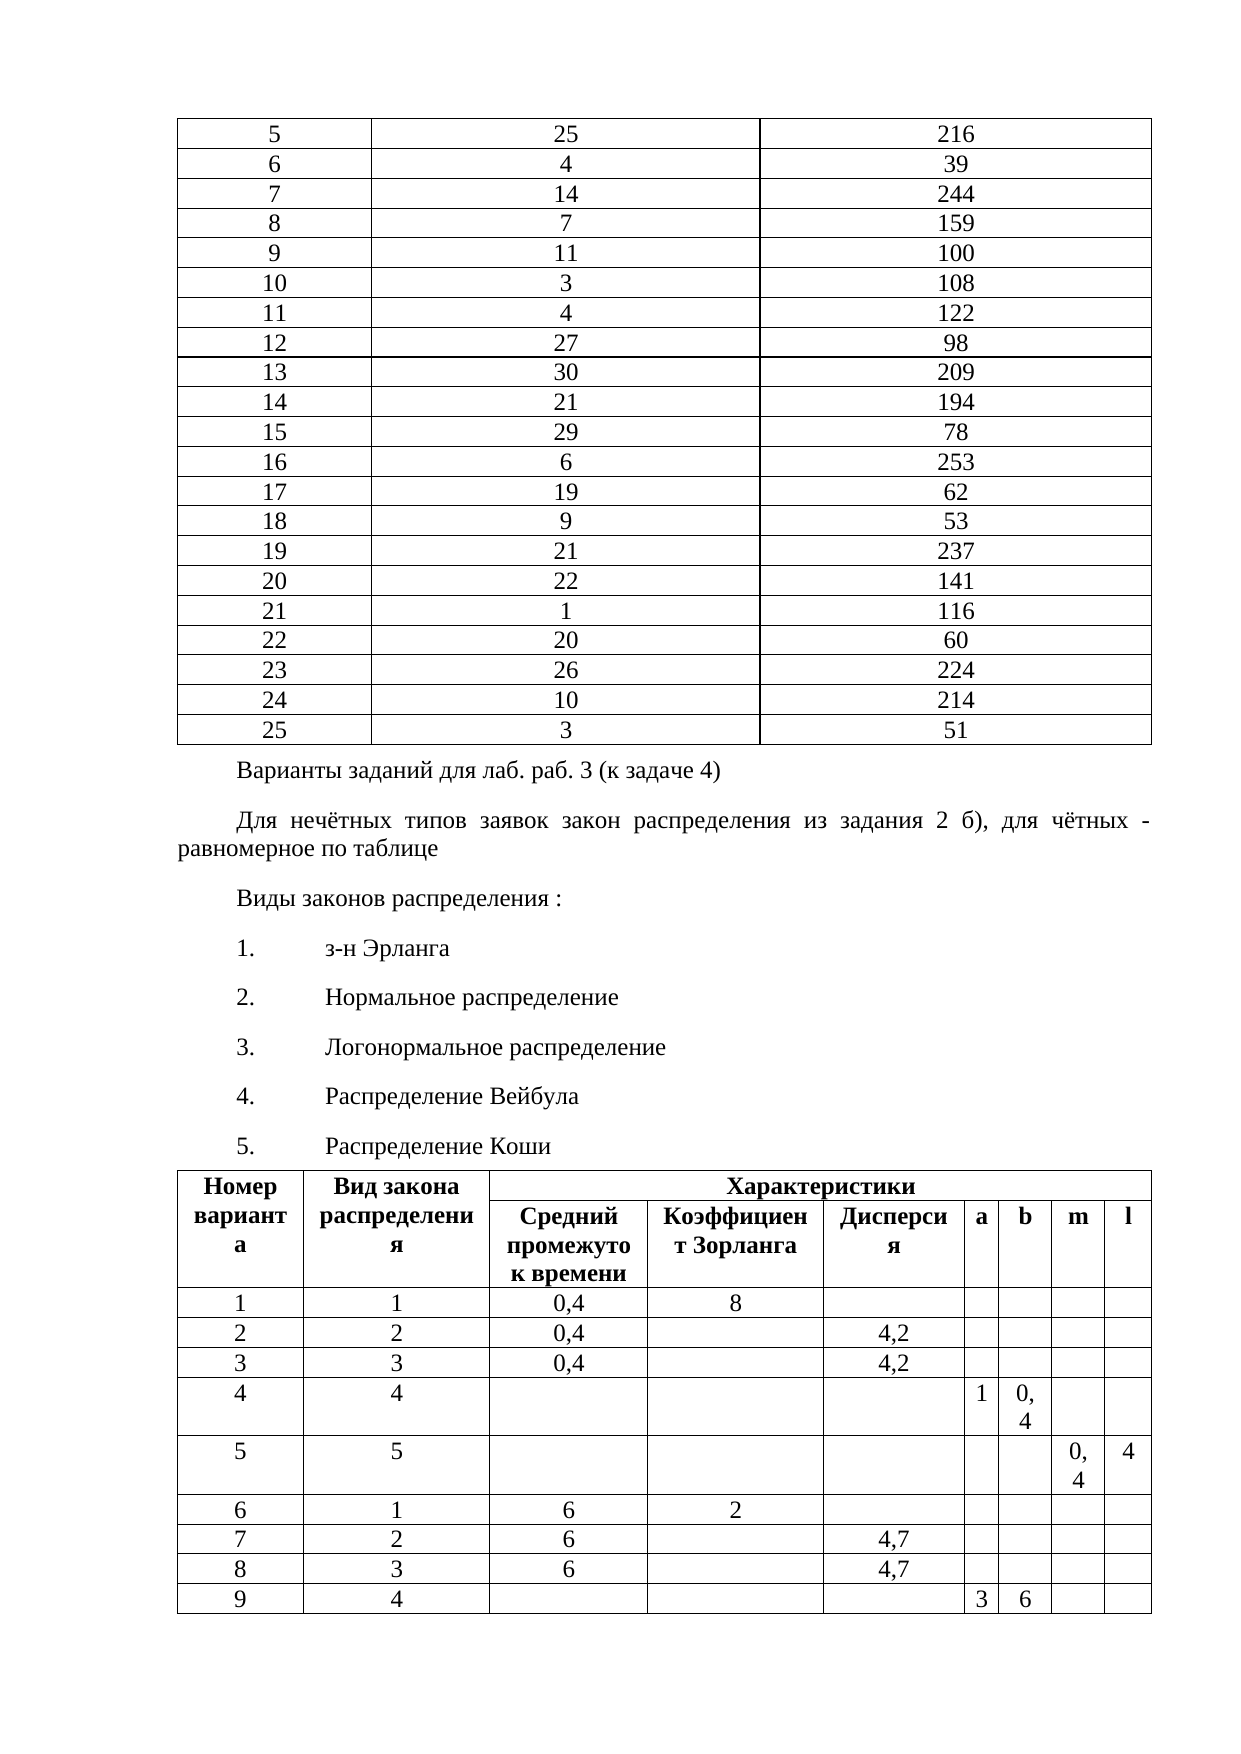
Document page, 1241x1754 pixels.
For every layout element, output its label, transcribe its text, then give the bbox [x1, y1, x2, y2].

table_cell 0,4 [490, 1288, 647, 1317]
table_cell 3 [372, 715, 759, 744]
table_cell [965, 1318, 998, 1347]
table_cell [999, 1348, 1051, 1377]
table_cell 8 [648, 1288, 823, 1317]
table_cell 1 [178, 1288, 303, 1317]
table_cell 27 [372, 328, 759, 356]
table_cell 21 [372, 536, 759, 565]
table_cell [1105, 1378, 1151, 1435]
table_cell 122 [761, 298, 1151, 327]
table_cell 0,4 [999, 1378, 1051, 1435]
table_cell 8 [178, 209, 371, 237]
table_cell 60 [761, 626, 1151, 654]
table_cell 108 [761, 268, 1151, 297]
table_cell 5 [304, 1436, 489, 1494]
table_cell 6 [178, 1495, 303, 1523]
table_cell [648, 1348, 823, 1377]
table_cell [965, 1348, 998, 1377]
table_cell 159 [761, 209, 1151, 237]
table_cell 214 [761, 685, 1151, 714]
table_cell 6 [178, 149, 371, 178]
table_cell 5 [178, 119, 371, 148]
table_cell [1052, 1554, 1104, 1583]
table_cell 23 [178, 655, 371, 684]
table_cell 6 [490, 1525, 647, 1553]
table_cell 14 [372, 179, 759, 207]
table_cell 51 [761, 715, 1151, 744]
table_cell 21 [372, 387, 759, 416]
table_cell 25 [178, 715, 371, 744]
table_cell 224 [761, 655, 1151, 684]
table_cell 19 [178, 536, 371, 565]
table_cell [1105, 1525, 1151, 1553]
table_cell 4,2 [824, 1348, 964, 1377]
table_cell [1052, 1288, 1104, 1317]
table_cell 20 [372, 626, 759, 654]
list з-н Эрланга [177, 933, 1152, 961]
table_cell [648, 1525, 823, 1553]
text Варианты заданий для лаб. раб. 3 (к задаче 4) [177, 755, 1152, 784]
table_cell [999, 1318, 1051, 1347]
table_cell 11 [178, 298, 371, 327]
table_cell 53 [761, 506, 1151, 535]
table_cell 3 [304, 1554, 489, 1583]
table_cell 30 [372, 358, 759, 386]
table_cell 13 [178, 358, 371, 386]
table_cell 2 [648, 1495, 823, 1523]
table_cell 253 [761, 447, 1151, 476]
table_cell [648, 1436, 823, 1494]
table_cell b [999, 1201, 1051, 1287]
table_cell 194 [761, 387, 1151, 416]
table_cell 244 [761, 179, 1151, 207]
table_cell 100 [761, 238, 1151, 267]
table_header Характеристики [490, 1171, 1151, 1200]
table_cell 21 [178, 596, 371, 624]
table_cell 0,4 [490, 1318, 647, 1347]
table_cell 0,4 [1052, 1436, 1104, 1494]
table_cell 5 [178, 1436, 303, 1494]
table_cell [1052, 1584, 1104, 1613]
table_cell Дисперсия [824, 1201, 964, 1287]
list Логонормальное распределение [177, 1032, 1152, 1061]
table_cell 15 [178, 417, 371, 446]
table_cell 22 [178, 626, 371, 654]
table_cell [1105, 1495, 1151, 1523]
table_cell [648, 1584, 823, 1613]
table_cell 9 [178, 238, 371, 267]
table_cell 98 [761, 328, 1151, 356]
table_cell Средний промежуток времени [490, 1201, 647, 1287]
table_cell 4 [372, 149, 759, 178]
table_cell 3 [304, 1348, 489, 1377]
table_cell 141 [761, 566, 1151, 595]
table_cell 9 [178, 1584, 303, 1613]
list Нормальное распределение [177, 982, 1152, 1011]
table_cell 7 [372, 209, 759, 237]
list Распределение Коши [177, 1131, 1152, 1160]
table_cell [965, 1525, 998, 1553]
table_cell 237 [761, 536, 1151, 565]
table_cell 2 [304, 1525, 489, 1553]
table_header Номер варианта [178, 1171, 303, 1287]
table_cell 8 [178, 1554, 303, 1583]
table_cell 62 [761, 477, 1151, 505]
table_cell 24 [178, 685, 371, 714]
table_cell Коэффициент Зорланга [648, 1201, 823, 1287]
table_cell [965, 1554, 998, 1583]
table_cell [999, 1288, 1051, 1317]
table_cell 19 [372, 477, 759, 505]
table_cell [824, 1584, 964, 1613]
table_cell [490, 1584, 647, 1613]
table_cell [965, 1288, 998, 1317]
table_cell 3 [178, 1348, 303, 1377]
table_cell [999, 1554, 1051, 1583]
table_cell 1 [965, 1378, 998, 1435]
table_cell 16 [178, 447, 371, 476]
table_cell 4 [304, 1378, 489, 1435]
table_cell [1052, 1318, 1104, 1347]
table_cell 10 [372, 685, 759, 714]
table_cell [824, 1495, 964, 1523]
table_cell 9 [372, 506, 759, 535]
table_cell [1052, 1525, 1104, 1553]
table_cell 6 [372, 447, 759, 476]
table_cell [824, 1288, 964, 1317]
table_cell l [1105, 1201, 1151, 1287]
table_cell 3 [965, 1584, 998, 1613]
table_cell 116 [761, 596, 1151, 624]
table_cell [965, 1436, 998, 1494]
table_cell [999, 1525, 1051, 1553]
table_cell [648, 1554, 823, 1583]
table_cell 12 [178, 328, 371, 356]
table_cell 39 [761, 149, 1151, 178]
table_cell [1052, 1495, 1104, 1523]
table_cell [648, 1318, 823, 1347]
table_cell [490, 1436, 647, 1494]
table_cell 11 [372, 238, 759, 267]
table_cell [1105, 1584, 1151, 1613]
table_cell [1105, 1318, 1151, 1347]
table_cell 2 [304, 1318, 489, 1347]
table_cell 1 [372, 596, 759, 624]
text Виды законов распределения : [177, 883, 1152, 912]
table_cell 4 [178, 1378, 303, 1435]
table_cell [824, 1378, 964, 1435]
table_cell 216 [761, 119, 1151, 148]
table_cell 26 [372, 655, 759, 684]
table_cell 18 [178, 506, 371, 535]
table_cell [999, 1495, 1051, 1523]
table_cell 10 [178, 268, 371, 297]
table_cell 4,2 [824, 1318, 964, 1347]
table_cell [1105, 1554, 1151, 1583]
table_cell 4 [304, 1584, 489, 1613]
text Для нечётных типов заявок закон распределения из задания 2 б), для чётных - равномерное по таблице [177, 805, 1152, 862]
table_cell 4,7 [824, 1525, 964, 1553]
table_cell [1105, 1288, 1151, 1317]
table_cell 4,7 [824, 1554, 964, 1583]
table_cell [965, 1495, 998, 1523]
table_cell [1052, 1348, 1104, 1377]
table_cell [1105, 1348, 1151, 1377]
table_cell 7 [178, 1525, 303, 1553]
table_cell a [965, 1201, 998, 1287]
table_cell 22 [372, 566, 759, 595]
table_cell 17 [178, 477, 371, 505]
table_cell 4 [1105, 1436, 1151, 1494]
table_cell 7 [178, 179, 371, 207]
table_cell 209 [761, 358, 1151, 386]
table_cell 3 [372, 268, 759, 297]
table_cell 0,4 [490, 1348, 647, 1377]
table_cell 6 [999, 1584, 1051, 1613]
table_cell 4 [372, 298, 759, 327]
table_cell [648, 1378, 823, 1435]
table_cell 1 [304, 1495, 489, 1523]
table_header Вид закона распределения [304, 1171, 489, 1287]
table_cell 78 [761, 417, 1151, 446]
table_cell 6 [490, 1554, 647, 1583]
table_cell 25 [372, 119, 759, 148]
table_cell [999, 1436, 1051, 1494]
table_cell m [1052, 1201, 1104, 1287]
table_cell [1052, 1378, 1104, 1435]
table_cell 14 [178, 387, 371, 416]
table_cell 20 [178, 566, 371, 595]
table_cell 1 [304, 1288, 489, 1317]
table_cell [824, 1436, 964, 1494]
table_cell 29 [372, 417, 759, 446]
table_cell 2 [178, 1318, 303, 1347]
table_cell [490, 1378, 647, 1435]
list Распределение Вейбула [177, 1081, 1152, 1110]
table_cell 6 [490, 1495, 647, 1523]
